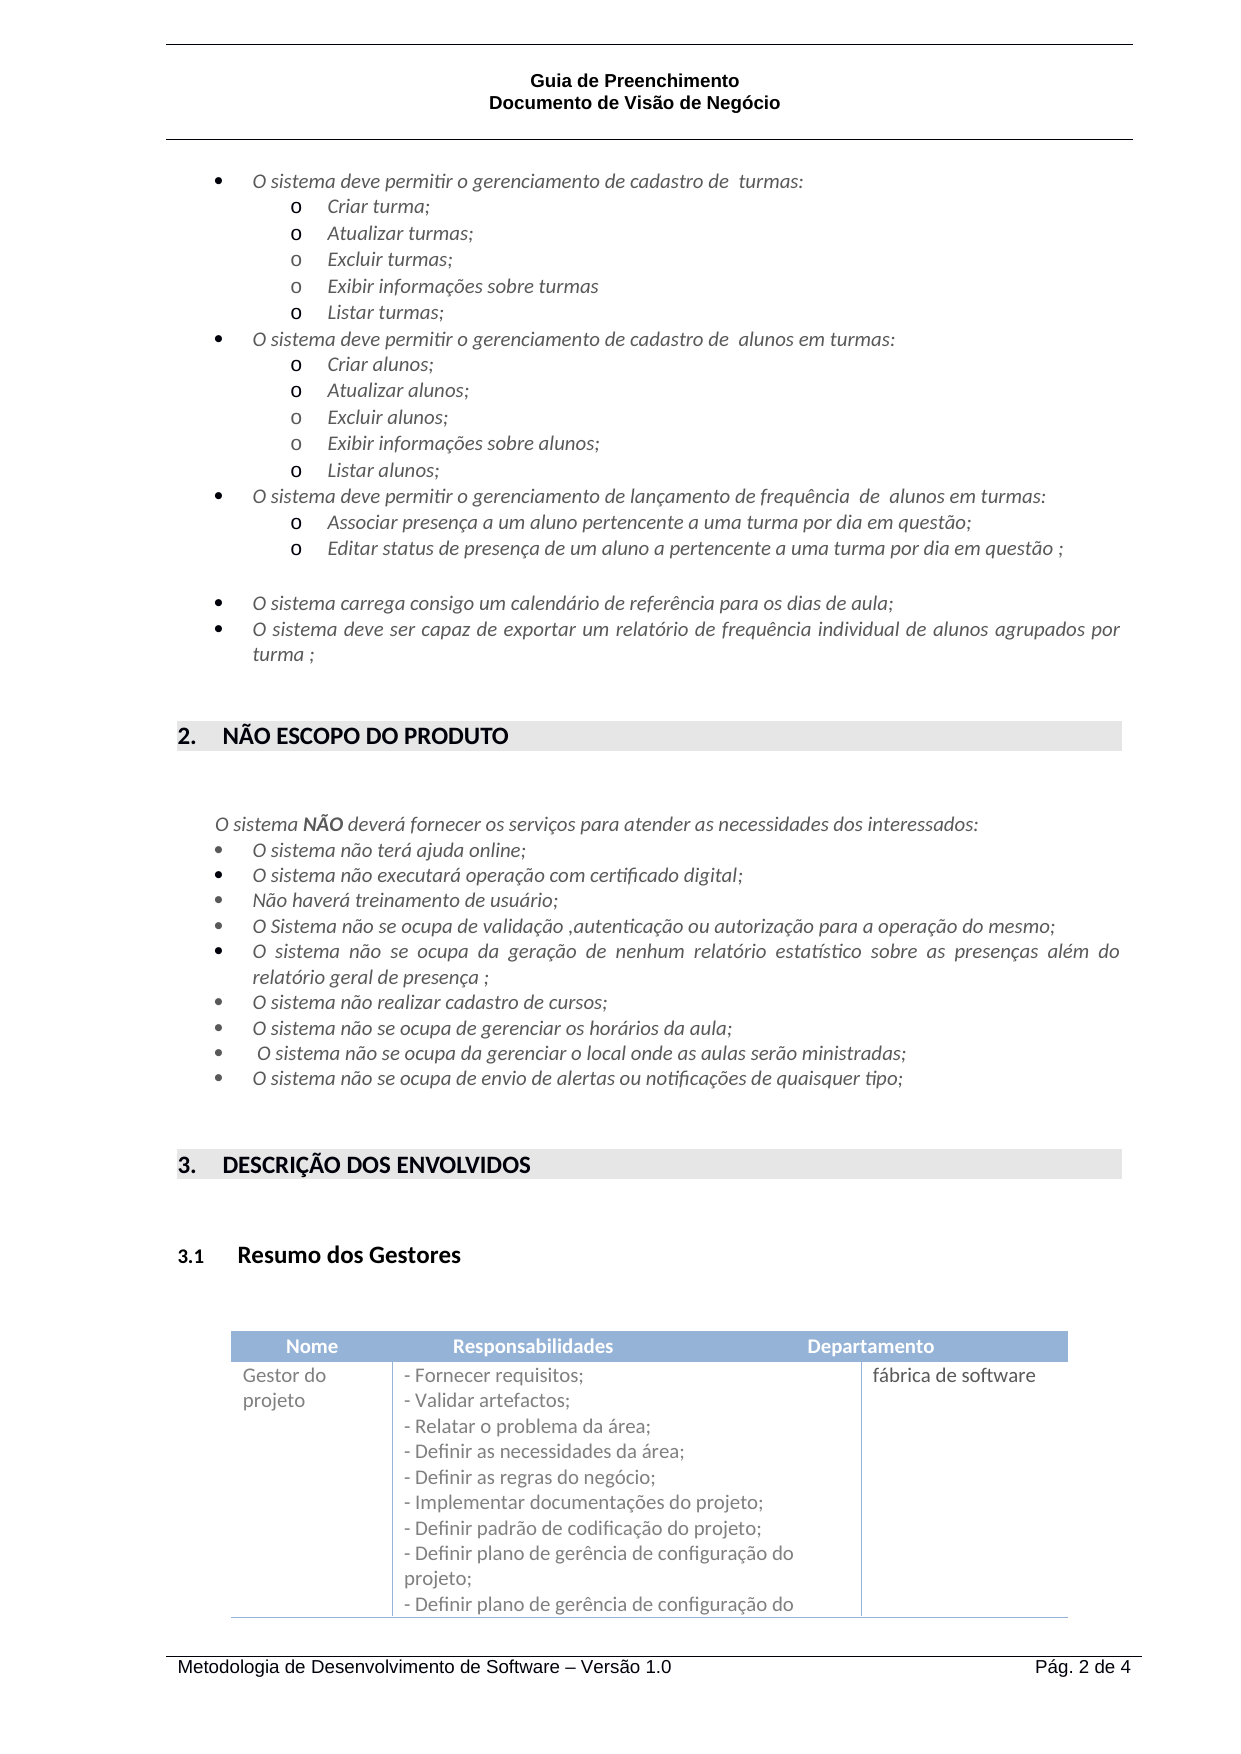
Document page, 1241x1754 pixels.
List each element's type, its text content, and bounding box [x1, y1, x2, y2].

list Listar turmas; [290, 299, 1122, 326]
table_cell fábrica de software [862, 1362, 1068, 1616]
list O sistema não executará operação com certificado digital; [215, 862, 1122, 888]
list O sistema não se ocupa de envio de alertas ou notificações de quaisquer tipo; [215, 1066, 1122, 1091]
list O Sistema não se ocupa de validação ,autenticação ou autorização para a operação do mesmo; [215, 913, 1122, 938]
list O sistema deve permitir o gerenciamento de cadastro de turmas: [215, 168, 1122, 193]
list O sistema não se ocupa da gerenciar o local onde as aulas serão ministradas; [215, 1040, 1122, 1066]
list Exibir informações sobre alunos; [290, 431, 1122, 457]
table_cell - Fornecer requisitos; - Validar artefactos; - Relatar o problema da área; - Definir as necessidades da área; - Definir as regras do negócio; - Implementar documentações do projeto; - Definir padrão de codificação do projeto; - Definir plano de gerência de configuração do projeto; - Definir plano de gerência de configuração do [393, 1362, 861, 1616]
list Excluir turmas; [290, 246, 1122, 273]
list O sistema não se ocupa de gerenciar os horários da aula; [215, 1015, 1122, 1040]
list Listar alunos; [290, 457, 1122, 483]
list Associar presença a um aluno pertencente a uma turma por dia em questão; [290, 509, 1122, 535]
subtitle NÃO ESCOPO DO PRODUTO [177, 721, 1122, 751]
subtitle Resumo dos Gestores [177, 1239, 1122, 1270]
table_header Nome [231, 1334, 393, 1359]
list Excluir alunos; [290, 404, 1122, 431]
subtitle DESCRIÇÃO DOS ENVOLVIDOS [177, 1149, 1122, 1179]
list O sistema não terá ajuda online; [215, 837, 1122, 862]
list Editar status de presença de um aluno a pertencente a uma turma por dia em questão ; [290, 535, 1122, 562]
list Exibir informações sobre turmas [290, 273, 1122, 299]
list Atualizar alunos; [290, 378, 1122, 404]
list O sistema deve permitir o gerenciamento de lançamento de frequência de alunos em turmas: [215, 483, 1122, 509]
table_cell Gestor do projeto [231, 1362, 392, 1616]
list O sistema não se ocupa da geração de nenhum relatório estatístico sobre as presenças além do relatório geral de presença ; [215, 938, 1122, 989]
list O sistema deve permitir o gerenciamento de cadastro de alunos em turmas: [215, 326, 1122, 351]
list O sistema carrega consigo um calendário de referência para os dias de aula; [215, 591, 1122, 616]
list Atualizar turmas; [290, 220, 1122, 246]
list O sistema não realizar cadastro de cursos; [215, 989, 1122, 1015]
list Criar turma; [290, 193, 1122, 220]
list Não haverá treinamento de usuário; [215, 888, 1122, 913]
list Criar alunos; [290, 351, 1122, 378]
table_header Responsabilidades [393, 1334, 674, 1359]
table_header Departamento [674, 1334, 1068, 1359]
text O sistema NÃO deverá fornecer os serviços para atender as necessidades dos interessados: [177, 811, 1122, 837]
list O sistema deve ser capaz de exportar um relatório de frequência individual de alunos agrupados por turma ; [215, 616, 1122, 667]
